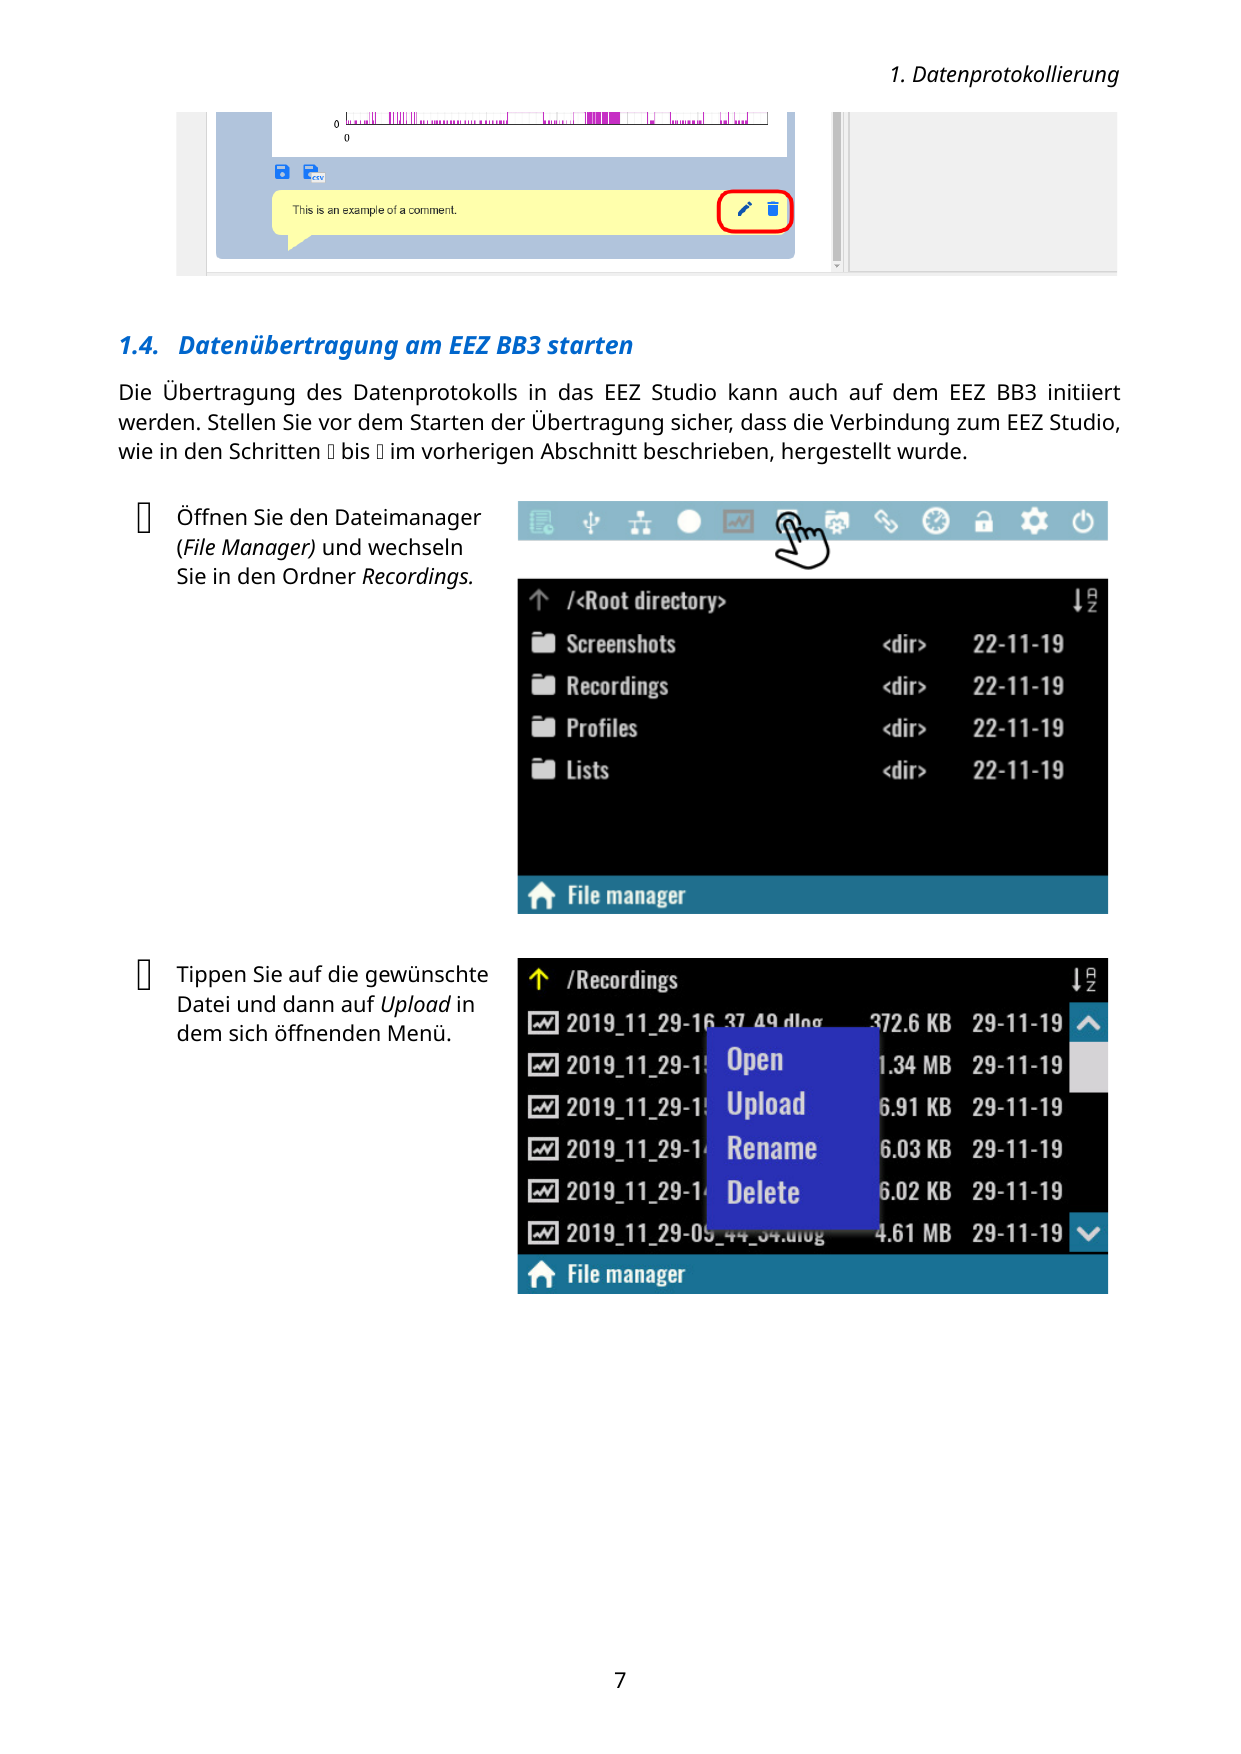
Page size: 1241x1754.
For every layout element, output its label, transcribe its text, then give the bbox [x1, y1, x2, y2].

text Die Übertragung des Datenprotokolls in das EEZ Studio kann auch auf dem EEZ BB3 initiiert werden. Stellen Sie vor dem Starten der Übertragung sicher, dass die Verbindung zum EEZ Studio, wie in den Schritten  bis  im vorherigen Abschnitt beschrieben, hergestellt wurde. [118, 377, 1122, 466]
picture [176, 112, 1118, 276]
table_header [503, 496, 1123, 936]
table_header [118, 107, 171, 298]
table_header  [118, 496, 171, 936]
table_header [503, 1294, 1123, 1316]
table_header Tippen Sie auf die gewünschte Datei und dann auf Upload in dem sich öffnenden Menü. [171, 953, 503, 1316]
table_header  [118, 953, 171, 1316]
picture [517, 958, 1109, 1294]
table_header Öffnen Sie den Dateimanager (File Manager) und wechseln Sie in den Ordner Recordings. [171, 496, 503, 936]
table_header [503, 953, 1123, 1293]
picture [517, 501, 1109, 914]
subtitle Datenübertragung am EEZ BB3 starten [118, 328, 1122, 362]
table_header [171, 107, 1123, 298]
